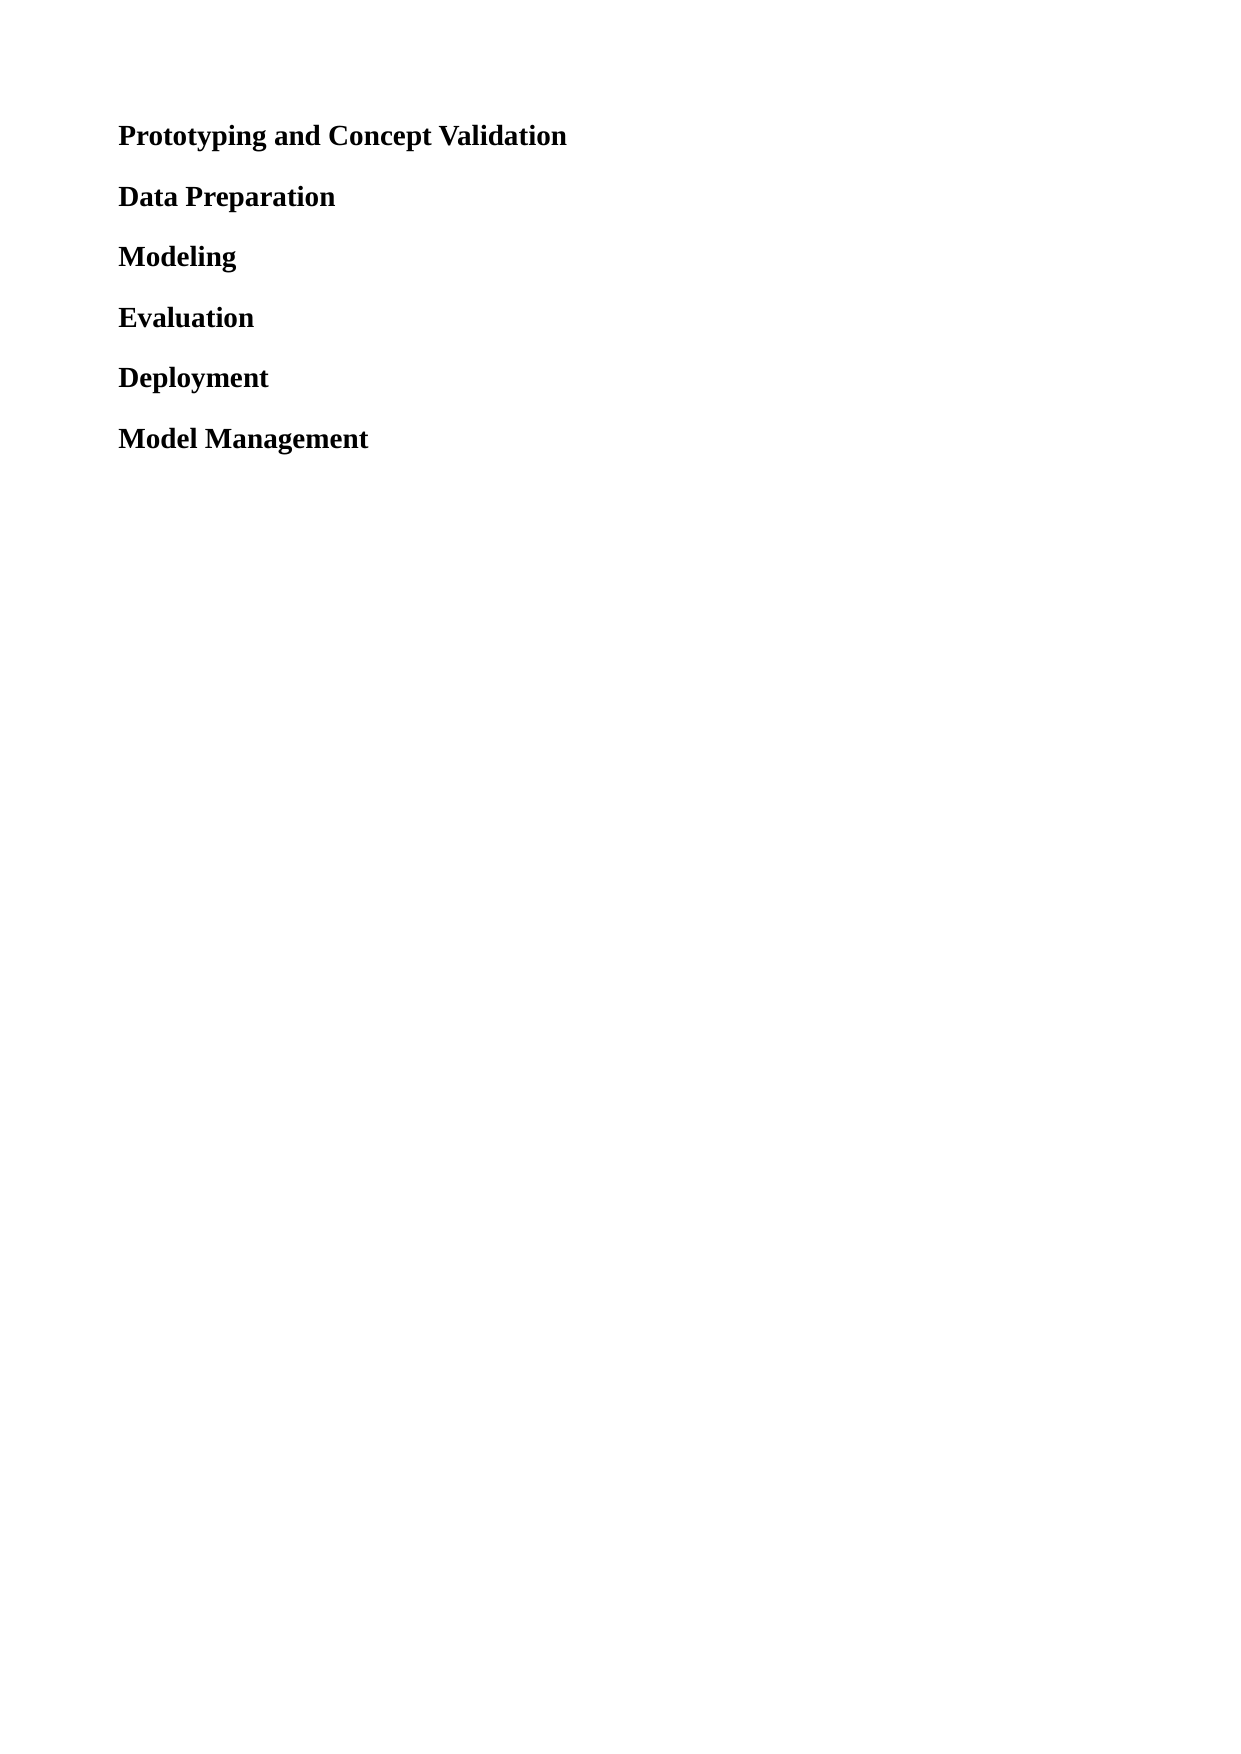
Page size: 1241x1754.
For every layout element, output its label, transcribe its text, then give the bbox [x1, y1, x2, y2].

subtitle Deployment [118, 361, 1122, 394]
subtitle Prototyping and Concept Validation [118, 118, 1122, 152]
subtitle Data Preparation [118, 179, 1122, 212]
subtitle Evaluation [118, 300, 1122, 333]
subtitle Modeling [118, 239, 1122, 273]
subtitle Model Management [118, 421, 1122, 455]
